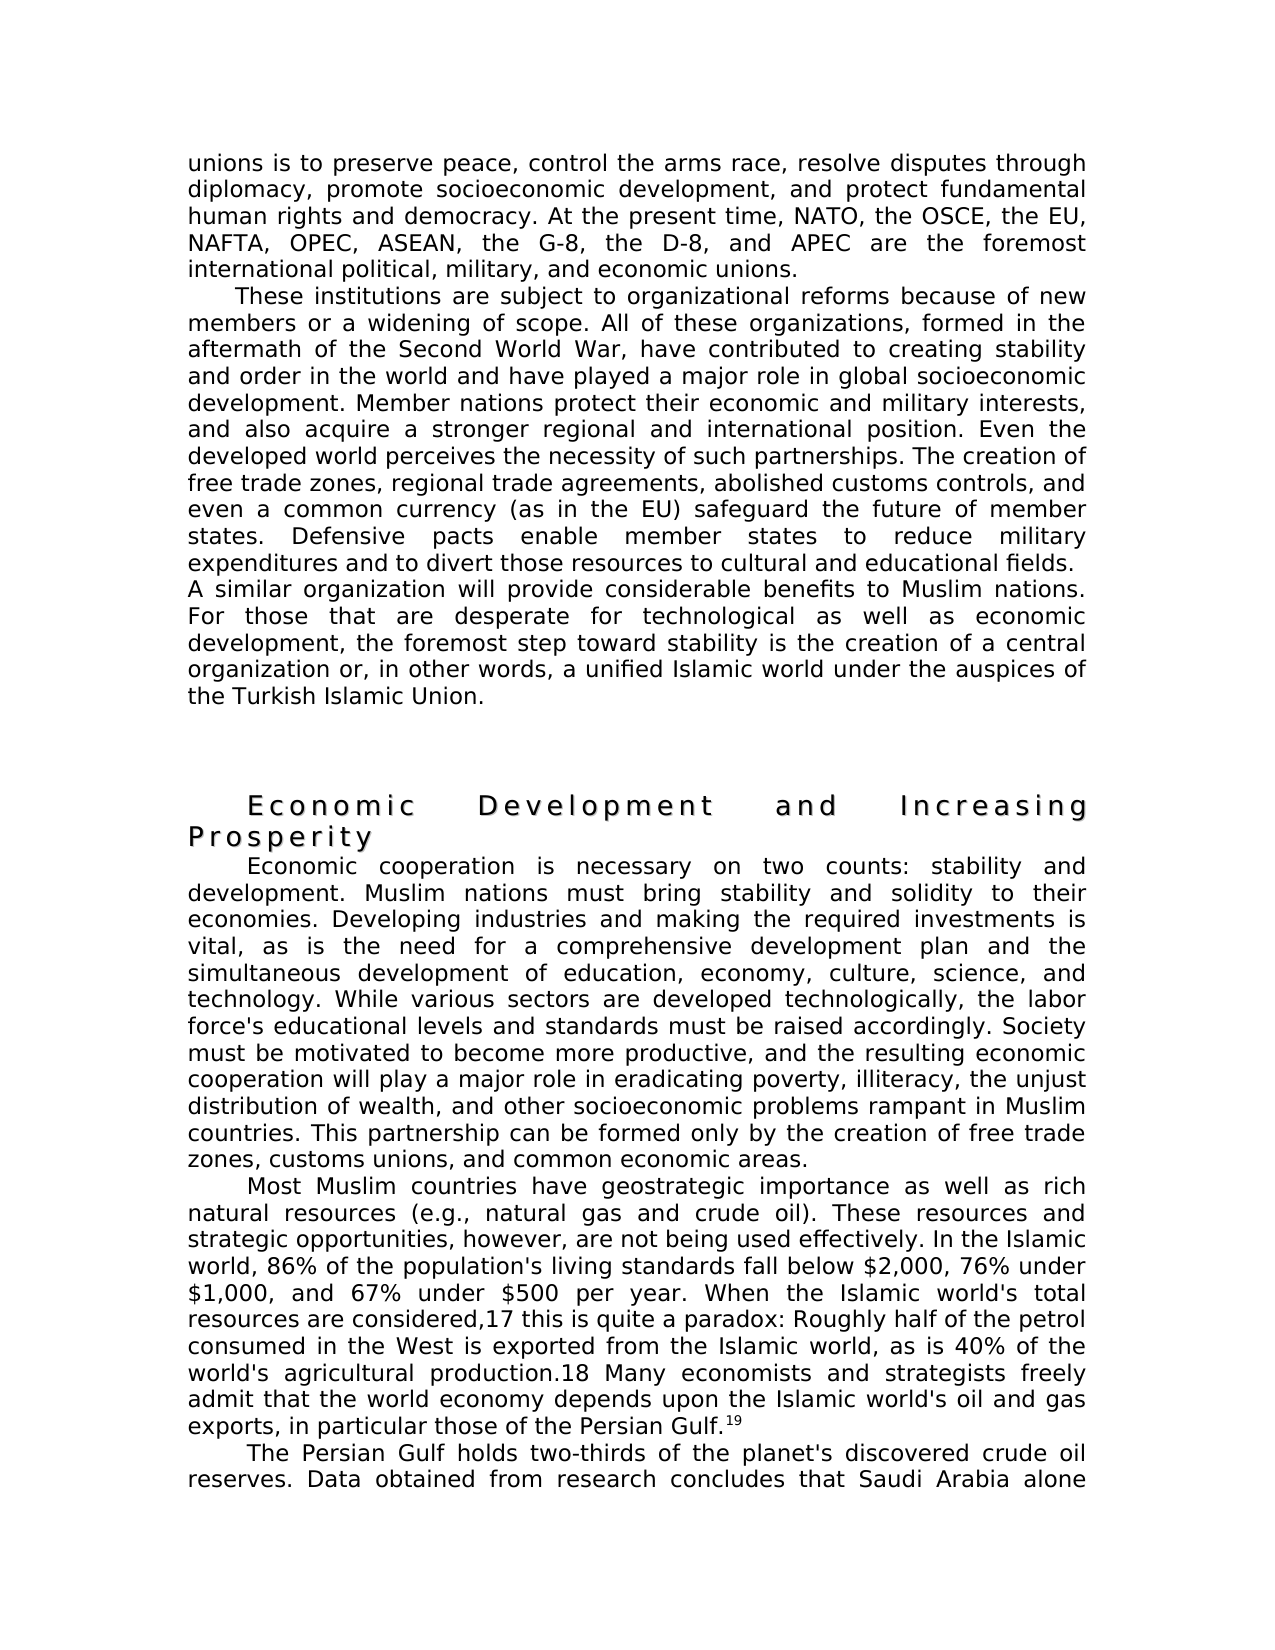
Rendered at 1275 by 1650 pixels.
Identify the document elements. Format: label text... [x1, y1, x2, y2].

text These institutions are subject to organizational reforms because of new members or a widening of scope. All of these organizations, formed in the aftermath of the Second World War, have contributed to creating stability and order in the world and have played a major role in global socioeconomic development. Member nations protect their economic and military interests, and also acquire a stronger regional and international position. Even the developed world perceives the necessity of such partnerships. The creation of free trade zones, regional trade agreements, abolished customs controls, and even a common currency (as in the EU) safeguard the future of member states. Defensive pacts enable member states to reduce military expenditures and to divert those resources to cultural and educational fields. [187, 283, 1087, 577]
text Economic Development and Increasing Prosperity [187, 790, 1087, 853]
text Economic cooperation is necessary on two counts: stability and development. Muslim nations must bring stability and solidity to their economies. Developing industries and making the required investments is vital, as is the need for a comprehensive development plan and the simultaneous development of education, economy, culture, science, and technology. While various sectors are developed technologically, the labor force's educational levels and standards must be raised accordingly. Society must be motivated to become more productive, and the resulting economic cooperation will play a major role in eradicating poverty, illiteracy, the unjust distribution of wealth, and other socioeconomic problems rampant in Muslim countries. This partnership can be formed only by the creation of free trade zones, customs unions, and common economic areas. [187, 853, 1087, 1173]
text unions is to preserve peace, control the arms race, resolve disputes through diplomacy, promote socioeconomic development, and protect fundamental human rights and democracy. At the present time, NATO, the OSCE, the EU, NAFTA, OPEC, ASEAN, the G-8, the D-8, and APEC are the foremost international political, military, and economic unions. [187, 150, 1087, 283]
text The Persian Gulf holds two-thirds of the planet's discovered crude oil reserves. Data obtained from research concludes that Saudi Arabia alone [187, 1440, 1087, 1493]
text A similar organization will provide considerable benefits to Muslim nations. For those that are desperate for technological as well as economic development, the foremost step toward stability is the creation of a central organization or, in other words, a unified Islamic world under the auspices of the Turkish Islamic Union. [187, 577, 1087, 710]
text Most Muslim countries have geostrategic importance as well as rich natural resources (e.g., natural gas and crude oil). These resources and strategic opportunities, however, are not being used effectively. In the Islamic world, 86% of the population's living standards fall below $2,000, 76% under $1,000, and 67% under $500 per year. When the Islamic world's total resources are considered,17 this is quite a paradox: Roughly half of the petrol consumed in the West is exported from the Islamic world, as is 40% of the world's agricultural production.18 Many economists and strategists freely admit that the world economy depends upon the Islamic world's oil and gas exports, in particular those of the Persian Gulf.19 [187, 1173, 1087, 1440]
